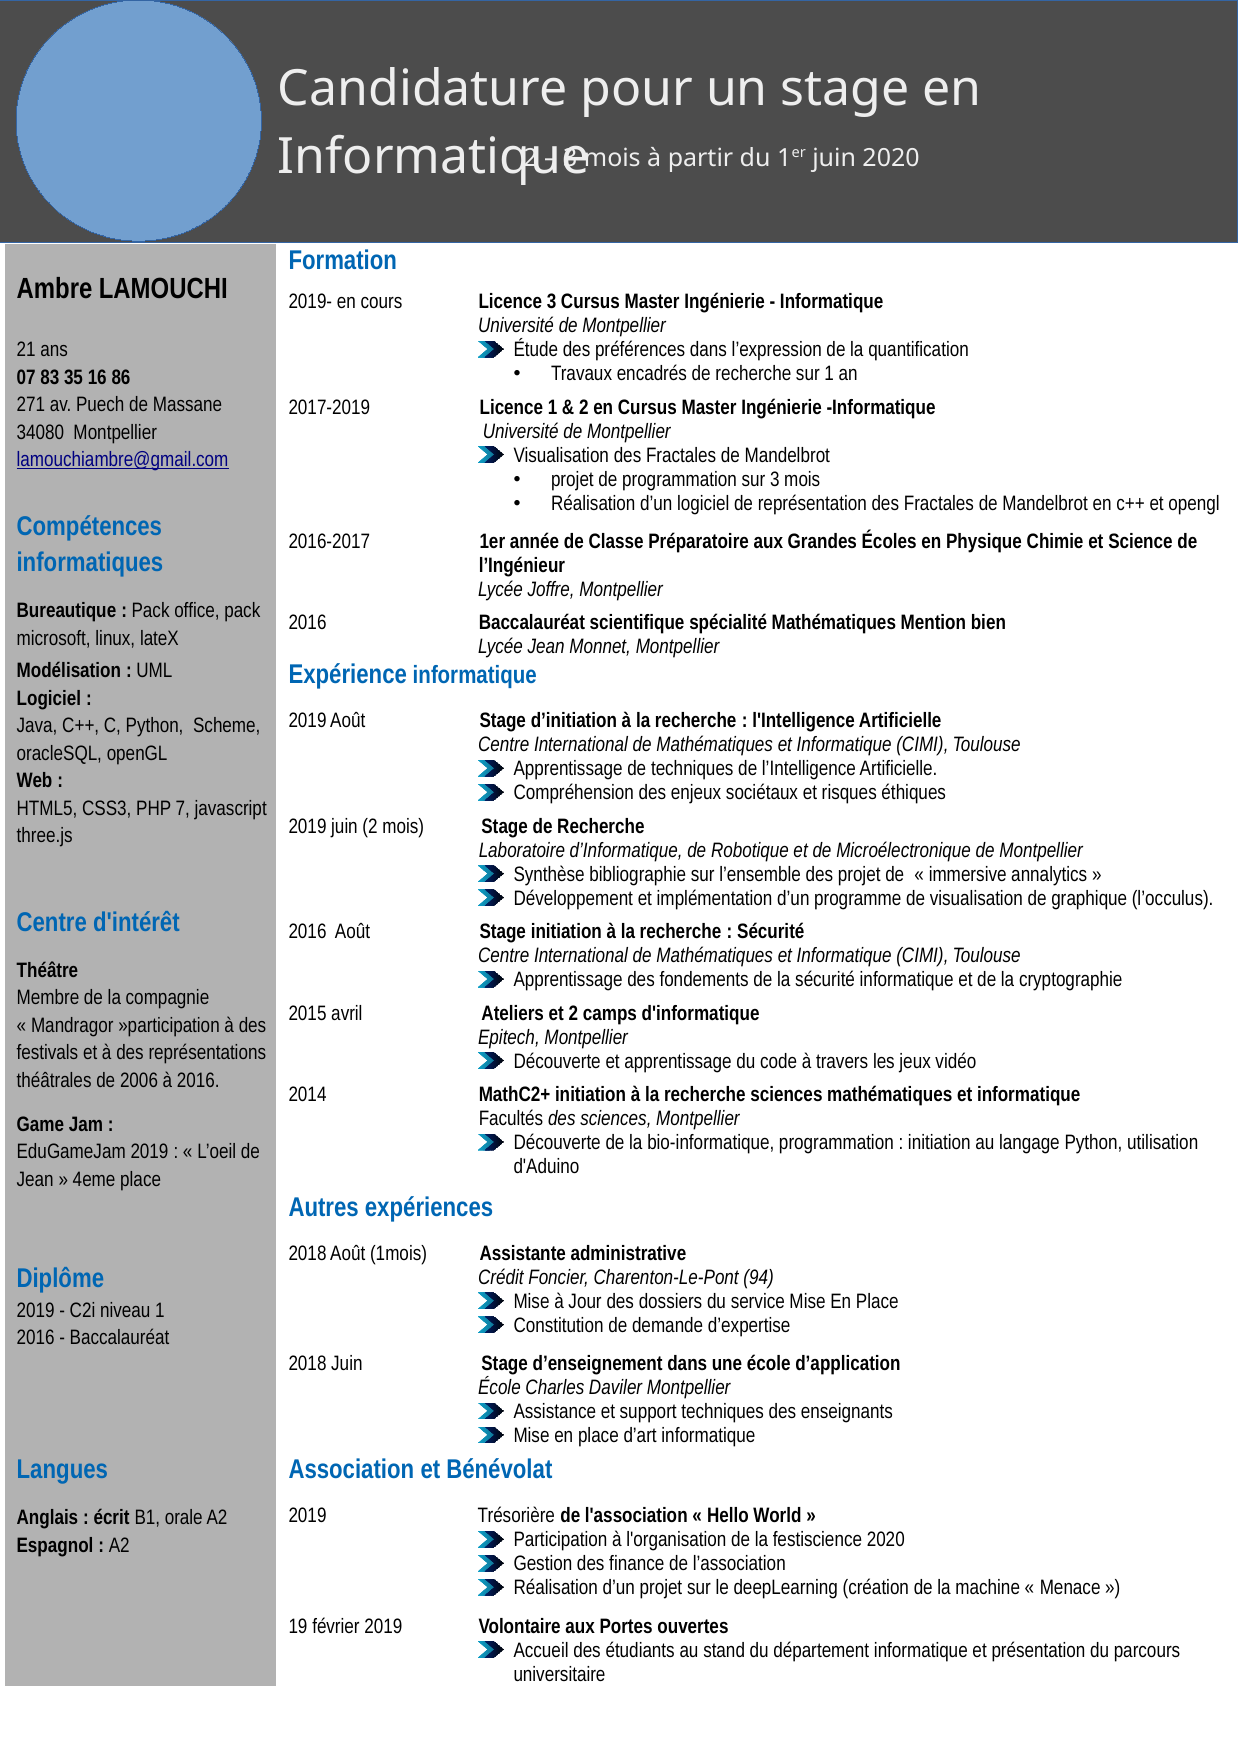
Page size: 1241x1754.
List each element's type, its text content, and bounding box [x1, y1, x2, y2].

table_cell Autres expériences 2018 Août (1mois) Assistante administrative Crédit Foncier, Charenton-Le-Pont (94) Mise à Jour des dossiers du service Mise En Place Constitution de demande d’expertise 2018 Juin Stage d’enseignement dans une école d’application École Charles Daviler Montpellier Assistance et support techniques des enseignants Mise en place d’art informatique [276, 1191, 1233, 1453]
table_header Ambre LAMOUCHI 21 ans 07 83 35 16 86 271 av. Puech de Massane 34080 Montpellier lamouchiambre@gmail.com Compétences informatiques Bureautique : Pack office, pack microsoft, linux, lateX [5, 244, 276, 658]
table_cell Diplôme 2019 - C2i niveau 1 2016 - Baccalauréat [5, 1191, 276, 1453]
table_cell Langues Anglais : écrit B1, orale A2 Espagnol : A2 [5, 1453, 276, 1686]
table_cell Association et Bénévolat 2019 Trésorière de l'association « Hello World » Participation à l'organisation de la festiscience 2020 Gestion des finance de l’association Réalisation d’un projet sur le deepLearning (création de la machine « Menace ») 19 février 2019 Volontaire aux Portes ouvertes Accueil des étudiants au stand du département informatique et présentation du parcours universitaire [276, 1453, 1233, 1686]
table_cell Expérience informatique 2019 Août Stage d’initiation à la recherche : l'Intelligence Artificielle Centre International de Mathématiques et Informatique (CIMI), Toulouse Apprentissage de techniques de l’Intelligence Artificielle. Compréhension des enjeux sociétaux et risques éthiques 2019 juin (2 mois) Stage de Recherche Laboratoire d’Informatique, de Robotique et de Microélectronique de Montpellier Synthèse bibliographie sur l’ensemble des projet de « immersive annalytics » Développement et implémentation d’un programme de visualisation de graphique (l’occulus). 2016 Août Stage initiation à la recherche : Sécurité Centre International de Mathématiques et Informatique (CIMI), Toulouse Apprentissage des fondements de la sécurité informatique et de la cryptographie 2015 avril Ateliers et 2 camps d'informatique Epitech, Montpellier Découverte et apprentissage du code à travers les jeux vidéo 2014 MathC2+ initiation à la recherche sciences mathématiques et informatique Facultés des sciences, Montpellier Découverte de la bio-informatique, programmation : initiation au langage Python, utilisation d'Aduino [276, 658, 1233, 1191]
table_header Formation 2019- en cours Licence 3 Cursus Master Ingénierie - Informatique Université de Montpellier Étude des préférences dans l’expression de la quantification Travaux encadrés de recherche sur 1 an 2017-2019 Licence 1 & 2 en Cursus Master Ingénierie -Informatique Université de Montpellier Visualisation des Fractales de Mandelbrot projet de programmation sur 3 mois Réalisation d’un logiciel de représentation des Fractales de Mandelbrot en c++ et opengl 2016-2017 1er année de Classe Préparatoire aux Grandes Écoles en Physique Chimie et Science de l’Ingénieur Lycée Joffre, Montpellier 2016 Baccalauréat scientifique spécialité Mathématiques Mention bien Lycée Jean Monnet, Montpellier [276, 244, 1233, 658]
table_cell Modélisation : UML Logiciel : Java, C++, C, Python, Scheme, oracleSQL, openGL Web : HTML5, CSS3, PHP 7, javascript three.js Centre d'intérêt Théâtre Membre de la compagnie « Mandragor »participation à des festivals et à des représentations théâtrales de 2006 à 2016. Game Jam : EduGameJam 2019 : « L’oeil de Jean » 4eme place [5, 658, 276, 1191]
